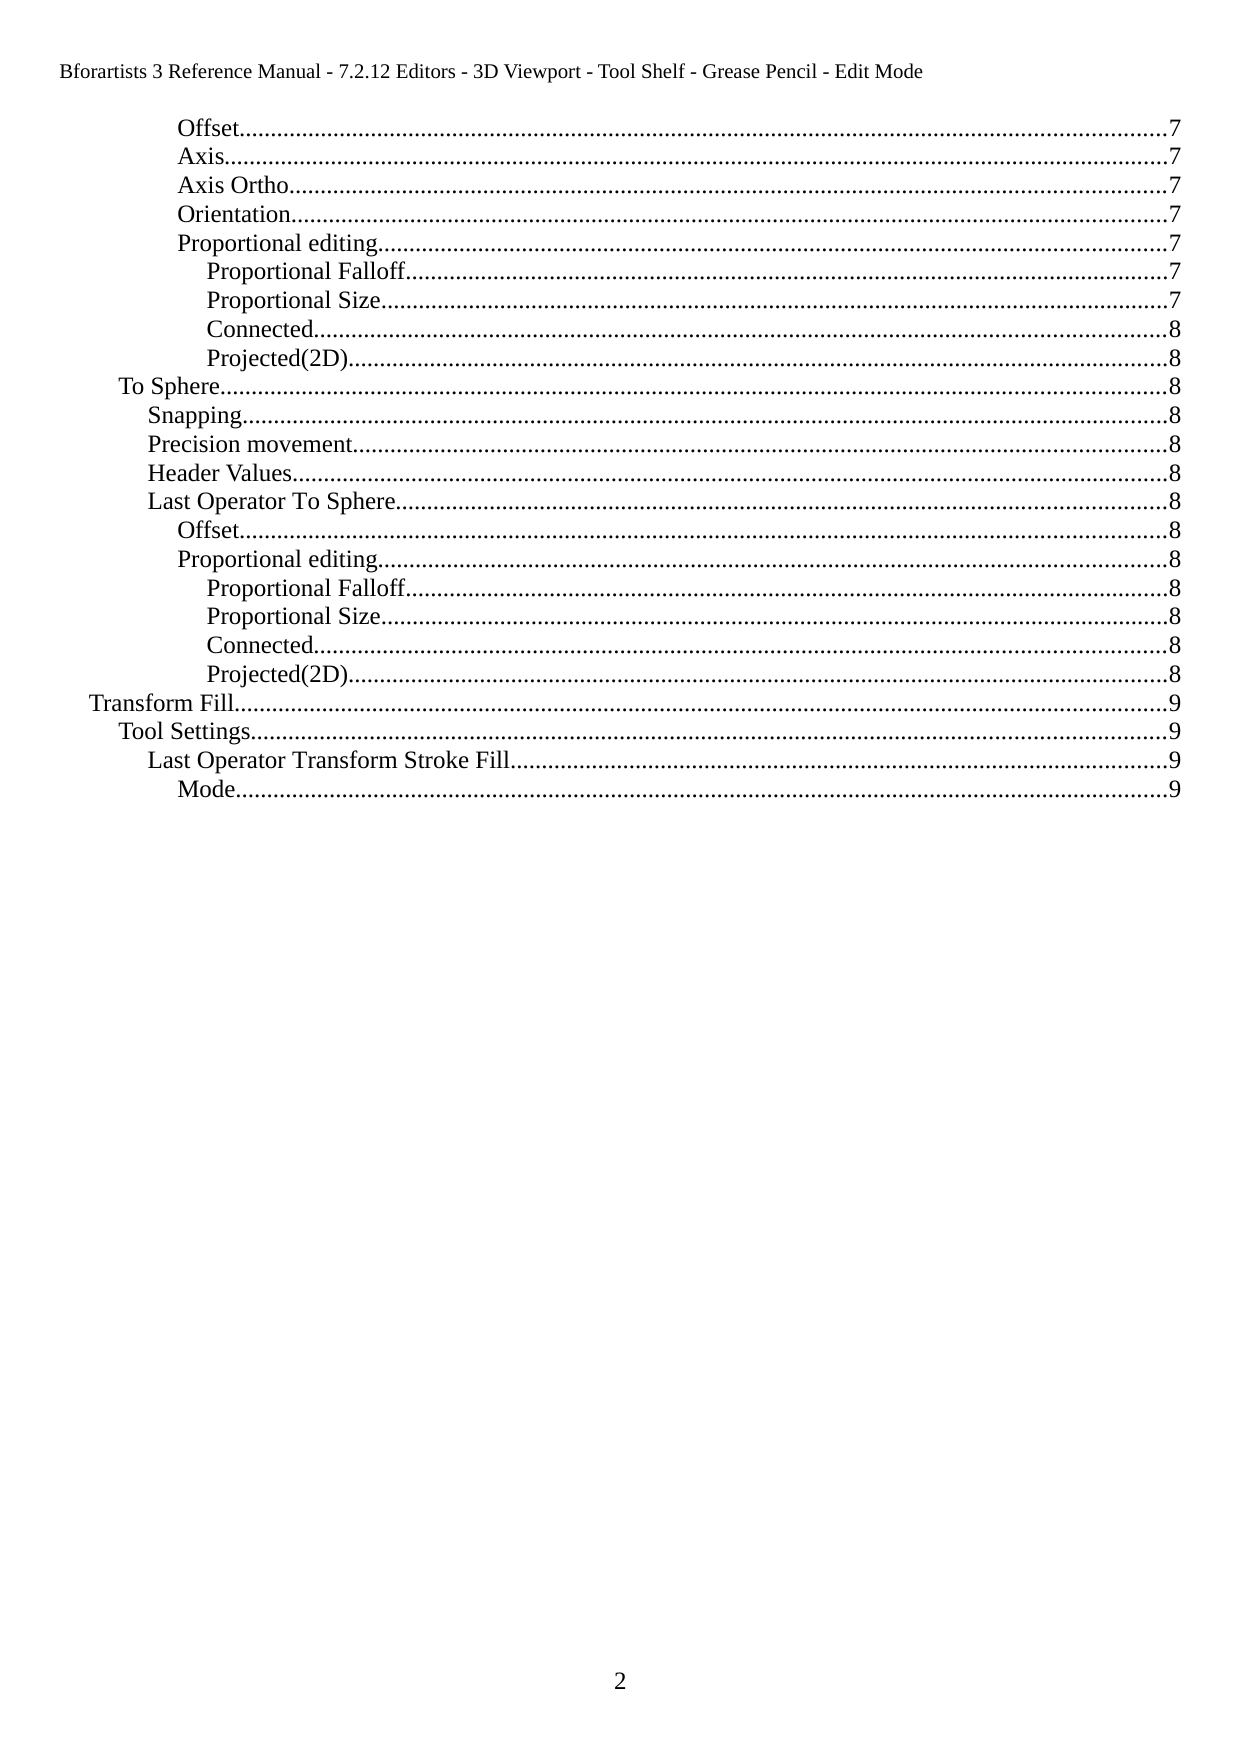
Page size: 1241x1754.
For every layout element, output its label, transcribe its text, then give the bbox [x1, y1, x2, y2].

text Snapping 8 [147, 400, 1181, 429]
text Connected 8 [206, 630, 1181, 659]
text To Sphere 8 [118, 371, 1181, 400]
text Proportional editing 8 [177, 544, 1181, 573]
text Proportional Size 8 [206, 601, 1181, 630]
text Transform Fill 9 [88, 688, 1181, 716]
text Tool Settings 9 [118, 716, 1181, 745]
text Offset 8 [177, 515, 1181, 544]
text Last Operator Transform Stroke Fill 9 [147, 745, 1181, 774]
text Proportional Falloff 8 [206, 573, 1181, 601]
text Mode 9 [177, 774, 1181, 803]
text Last Operator To Sphere 8 [147, 486, 1181, 515]
text Proportional Size 7 [206, 285, 1181, 314]
text Proportional Falloff 7 [206, 256, 1181, 285]
text Axis 7 [177, 141, 1181, 170]
text Header Values 8 [147, 458, 1181, 486]
text Precision movement 8 [147, 429, 1181, 458]
text Projected(2D) 8 [206, 343, 1181, 371]
text Orientation 7 [177, 199, 1181, 228]
text Axis Ortho 7 [177, 170, 1181, 199]
text Proportional editing 7 [177, 228, 1181, 256]
text Connected 8 [206, 314, 1181, 343]
text Offset 7 [177, 113, 1181, 141]
text Projected(2D) 8 [206, 659, 1181, 688]
